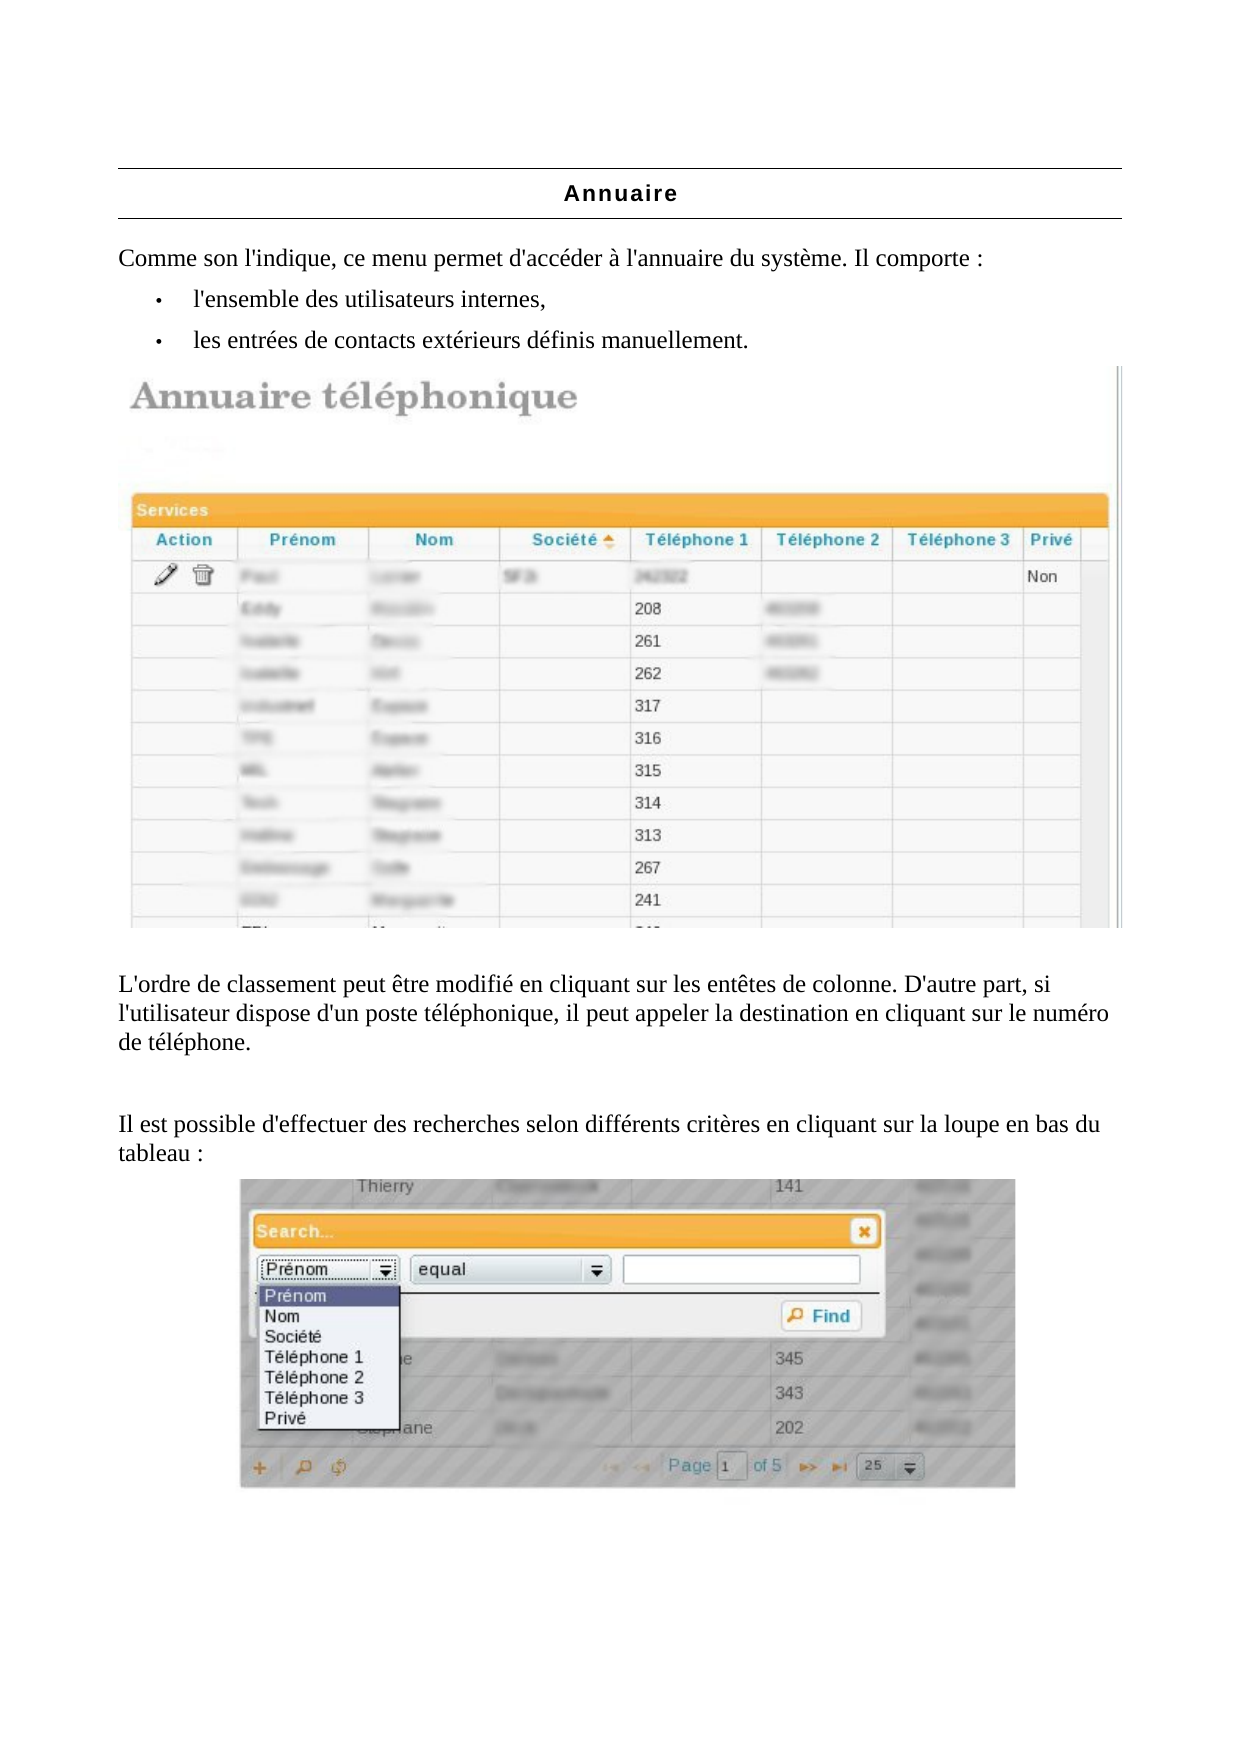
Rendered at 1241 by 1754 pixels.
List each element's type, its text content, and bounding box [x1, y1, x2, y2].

text Comme son l'indique, ce menu permet d'accéder à l'annuaire du système. Il comporte : [118, 243, 1122, 271]
list l'ensemble des utilisateurs internes, [156, 284, 1122, 313]
picture [224, 1179, 1016, 1514]
picture [118, 366, 1123, 928]
list les entrées de contacts extérieurs définis manuellement. [156, 325, 1122, 354]
text Il est possible d'effectuer des recherches selon différents critères en cliquant sur la loupe en bas du tableau : [118, 1109, 1122, 1167]
subtitle Annuaire [118, 169, 1122, 218]
text L'ordre de classement peut être modifié en cliquant sur les entêtes de colonne. D'autre part, si l'utilisateur dispose d'un poste téléphonique, il peut appeler la destination en cliquant sur le numéro de téléphone. [118, 969, 1122, 1055]
